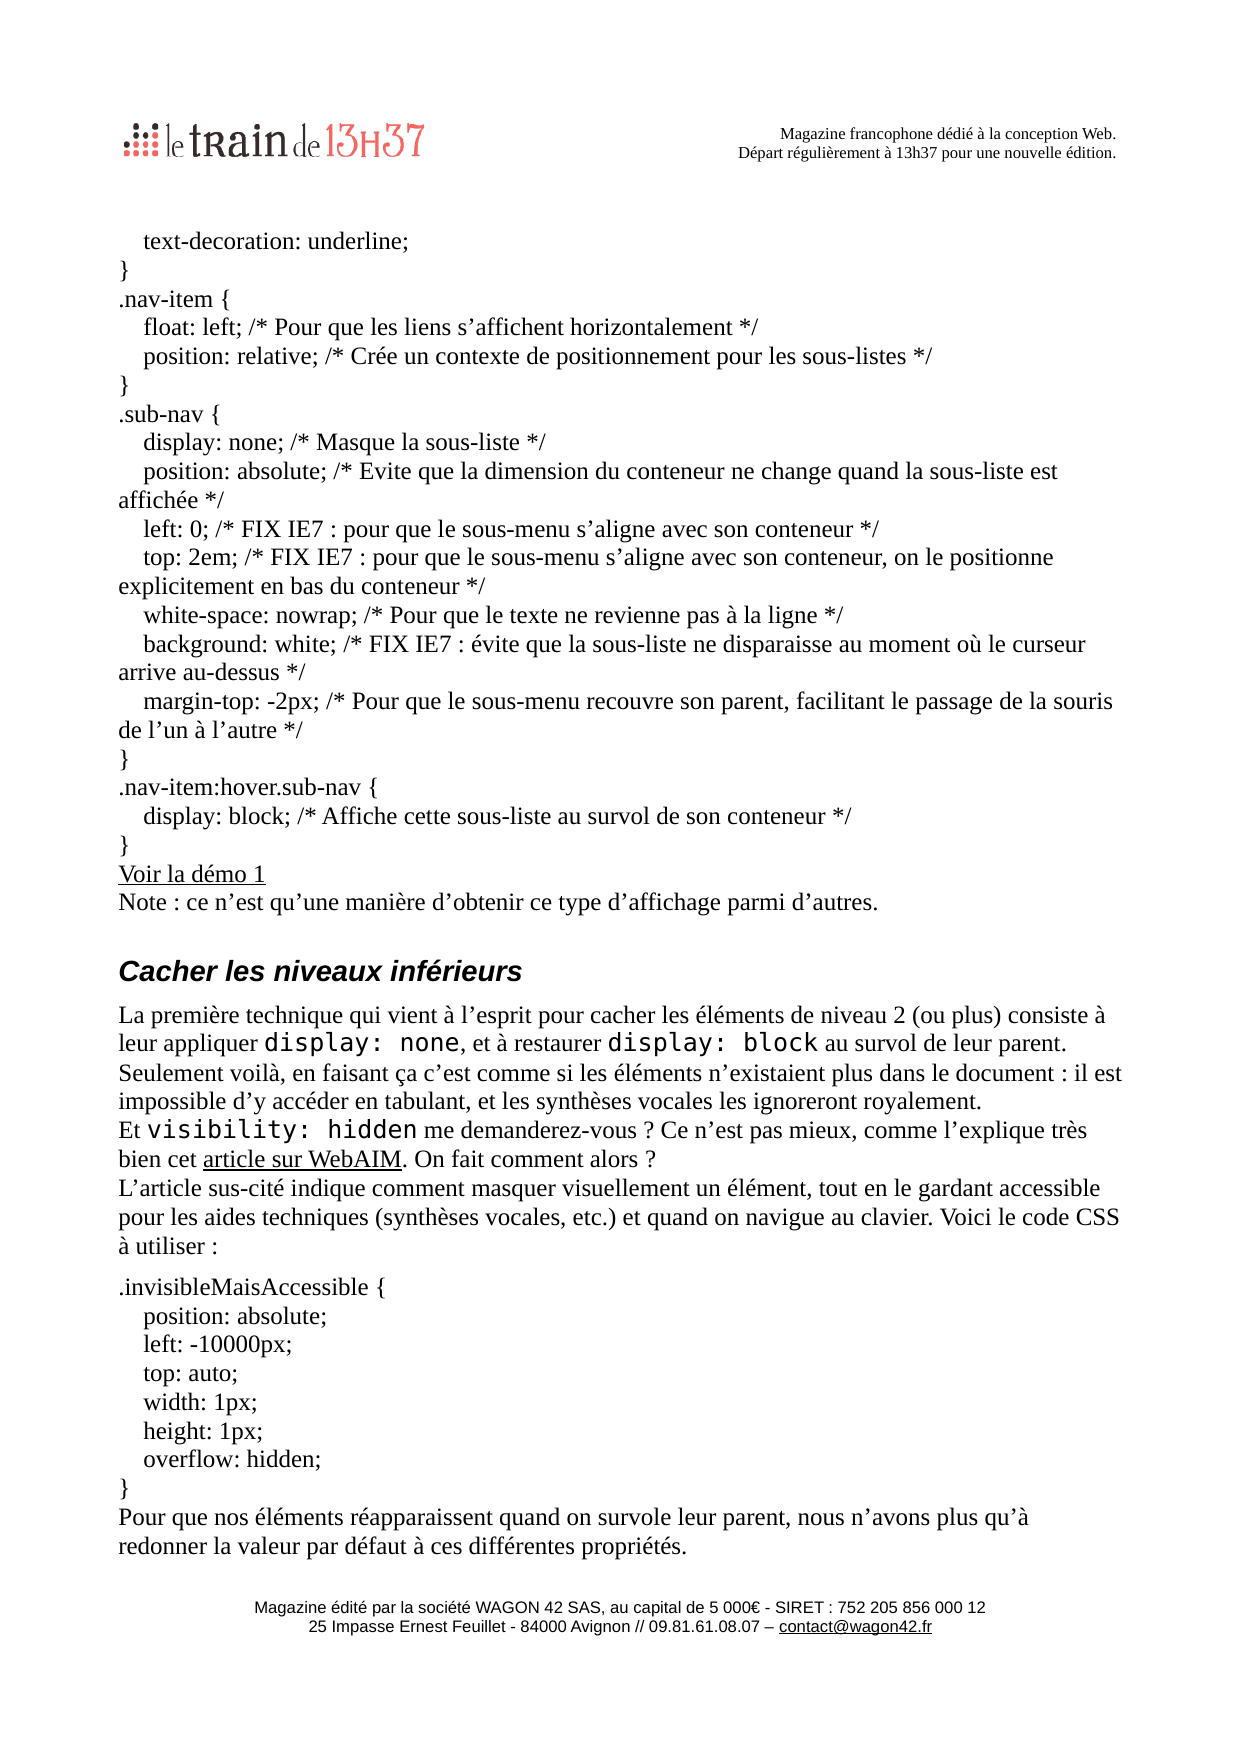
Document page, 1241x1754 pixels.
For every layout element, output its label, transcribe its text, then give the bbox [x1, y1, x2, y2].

text position: absolute; /* Evite que la dimension du conteneur ne change quand la sous-liste est affichée */ [118, 456, 1122, 514]
text .invisibleMaisAccessible { [118, 1272, 1122, 1301]
text Pour que nos éléments réapparaissent quand on survole leur parent, nous n’avons plus qu’à redonner la valeur par défaut à ces différentes propriétés. [118, 1502, 1122, 1559]
text position: absolute; [118, 1301, 1122, 1329]
text overflow: hidden; [118, 1444, 1122, 1473]
text Note : ce n’est qu’une manière d’obtenir ce type d’affichage parmi d’autres. [118, 887, 1122, 916]
text left: -10000px; [118, 1329, 1122, 1358]
text } [118, 830, 1122, 859]
text } [118, 370, 1122, 399]
text float: left; /* Pour que les liens s’affichent horizontalement */ [118, 312, 1122, 341]
picture [123, 123, 425, 157]
text top: 2em; /* FIX IE7 : pour que le sous-menu s’aligne avec son conteneur, on le positionne explicitement en bas du conteneur */ [118, 542, 1122, 600]
text white-space: nowrap; /* Pour que le texte ne revienne pas à la ligne */ [118, 600, 1122, 629]
text left: 0; /* FIX IE7 : pour que le sous-menu s’aligne avec son conteneur */ [118, 514, 1122, 542]
text } [118, 255, 1122, 284]
text display: none; /* Masque la sous-liste */ [118, 427, 1122, 456]
text top: auto; [118, 1358, 1122, 1387]
text } [118, 744, 1122, 772]
text Voir la démo 1 [118, 859, 1122, 887]
text .sub-nav { [118, 399, 1122, 427]
subtitle Cacher les niveaux inférieurs [118, 954, 1122, 987]
text background: white; /* FIX IE7 : évite que la sous-liste ne disparaisse au moment où le curseur arrive au-dessus */ [118, 629, 1122, 686]
text La première technique qui vient à l’esprit pour cacher les éléments de niveau 2 (ou plus) consiste à leur appliquer display: none, et à restaurer display: block au survol de leur parent. Seulement voilà, en faisant ça c’est comme si les éléments n’existaient plus dans le document : il est impossible d’y accéder en tabulant, et les synthèses vocales les ignoreront royalement. [118, 1000, 1122, 1115]
text position: relative; /* Crée un contexte de positionnement pour les sous-listes */ [118, 341, 1122, 370]
text Et visibility: hidden me demanderez-vous ? Ce n’est pas mieux, comme l’explique très bien cet article sur WebAIM. On fait comment alors ? L’article sus-cité indique comment masquer visuellement un élément, tout en le gardant accessible pour les aides techniques (synthèses vocales, etc.) et quand on navigue au clavier. Voici le code CSS à utiliser : [118, 1115, 1122, 1259]
text text-decoration: underline; [118, 226, 1122, 255]
text .nav-item { [118, 284, 1122, 312]
text margin-top: -2px; /* Pour que le sous-menu recouvre son parent, facilitant le passage de la souris de l’un à l’autre */ [118, 686, 1122, 744]
text height: 1px; [118, 1416, 1122, 1444]
text width: 1px; [118, 1387, 1122, 1416]
text .nav-item:hover.sub-nav { [118, 772, 1122, 801]
text display: block; /* Affiche cette sous-liste au survol de son conteneur */ [118, 801, 1122, 830]
text } [118, 1473, 1122, 1502]
